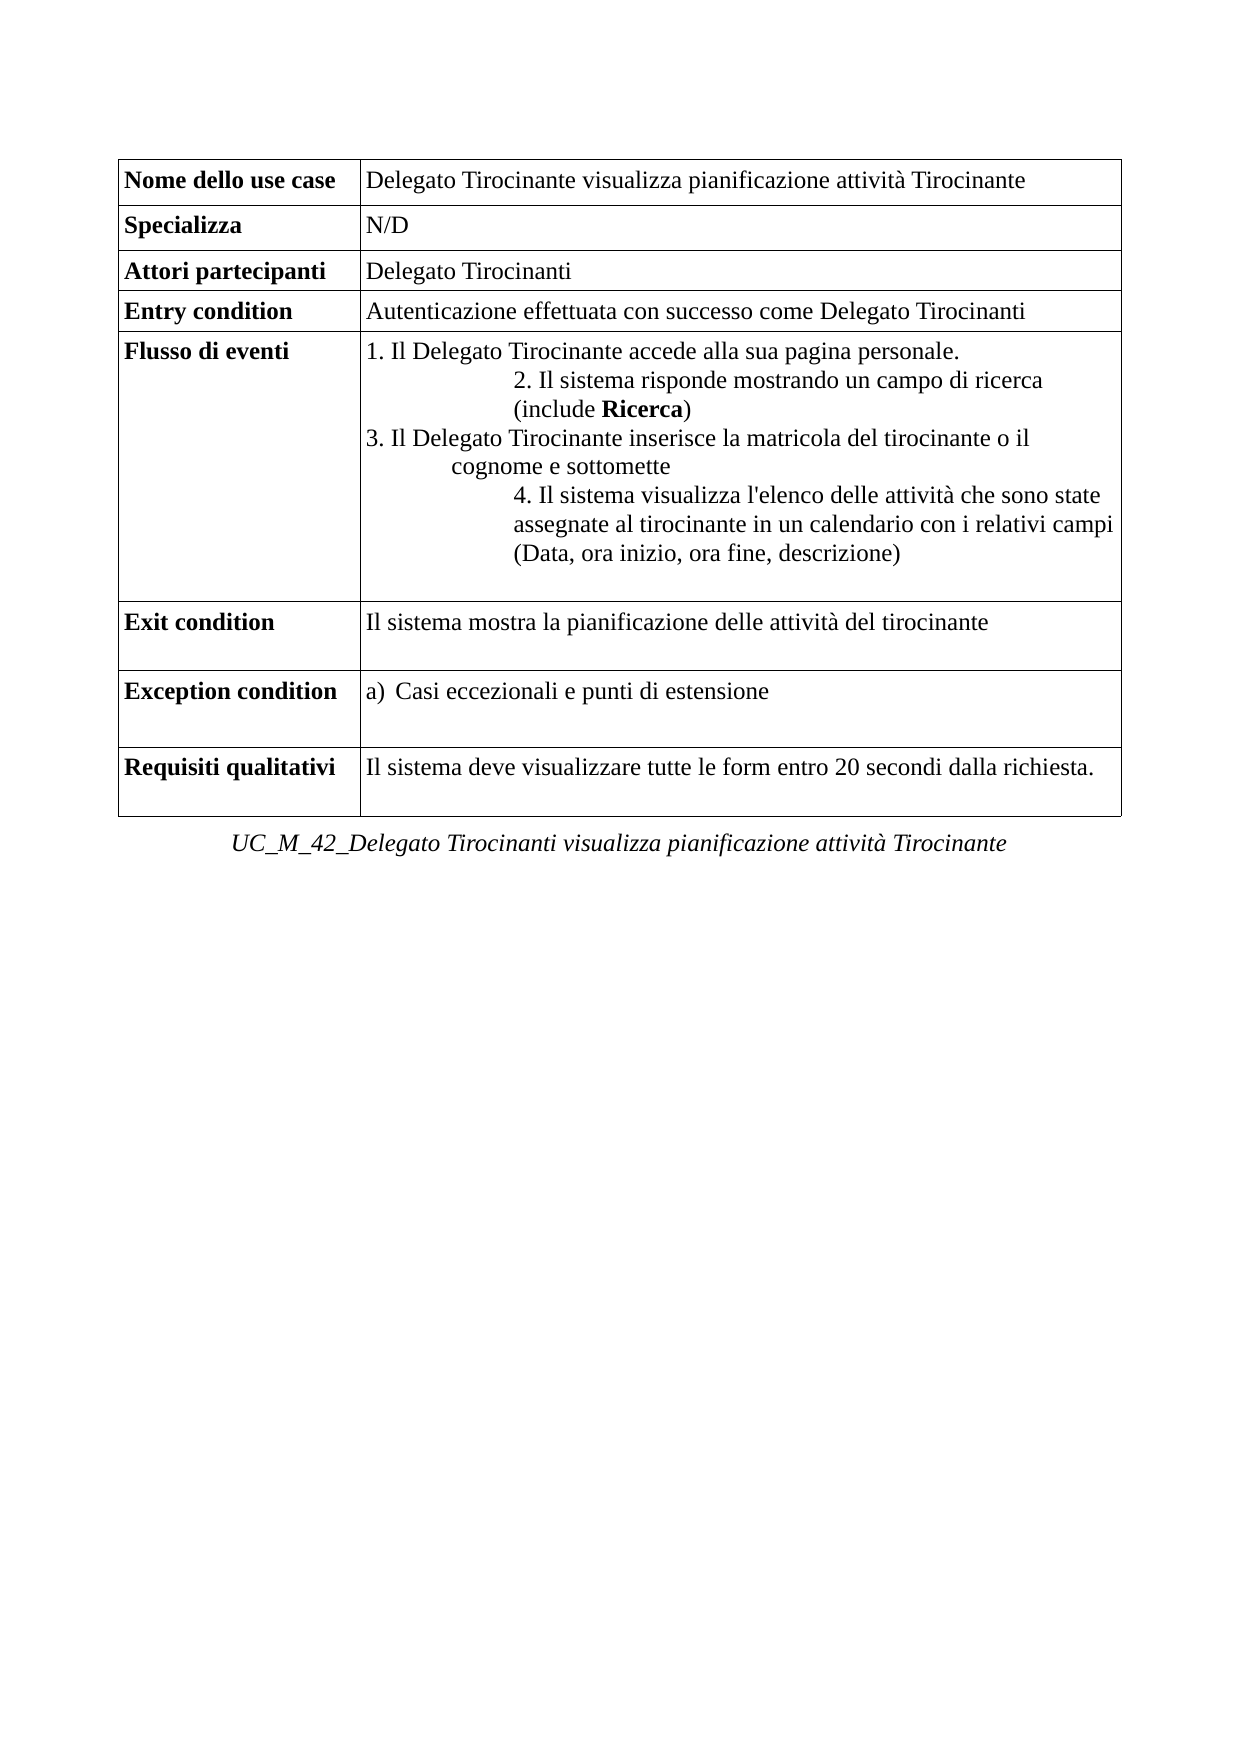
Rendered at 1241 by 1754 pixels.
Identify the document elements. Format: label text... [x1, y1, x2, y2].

table_cell Il sistema mostra la pianificazione delle attività del tirocinante [361, 602, 1121, 670]
table_cell Flusso di eventi [119, 332, 360, 601]
table_cell Entry condition [119, 291, 360, 331]
table_cell N/D [361, 206, 1121, 250]
table_cell Exception condition [119, 671, 360, 747]
table_cell Requisiti qualitativi [119, 748, 360, 816]
table_cell Casi eccezionali e punti di estensione [361, 671, 1121, 747]
table_header Delegato Tirocinante visualizza pianificazione attività Tirocinante [361, 160, 1121, 205]
table_cell Il sistema deve visualizzare tutte le form entro 20 secondi dalla richiesta. [361, 748, 1121, 816]
table_header Nome dello use case [119, 160, 360, 205]
table_cell Delegato Tirocinanti [361, 251, 1121, 290]
table_cell Exit condition [119, 602, 360, 670]
table_cell Autenticazione effettuata con successo come Delegato Tirocinanti [361, 291, 1121, 331]
table_cell Il Delegato Tirocinante accede alla sua pagina personale. Il sistema risponde mostrando un campo di ricerca (include Ricerca) Il Delegato Tirocinante inserisce la matricola del tirocinante o il cognome e sottomette Il sistema visualizza l'elenco delle attività che sono state assegnate al tirocinante in un calendario con i relativi campi (Data, ora inizio, ora fine, descrizione) [361, 332, 1121, 601]
table_cell Specializza [119, 206, 360, 250]
table_cell Attori partecipanti [119, 251, 360, 290]
text UC_M_42_Delegato Tirocinanti visualizza pianificazione attività Tirocinante [118, 828, 1122, 857]
